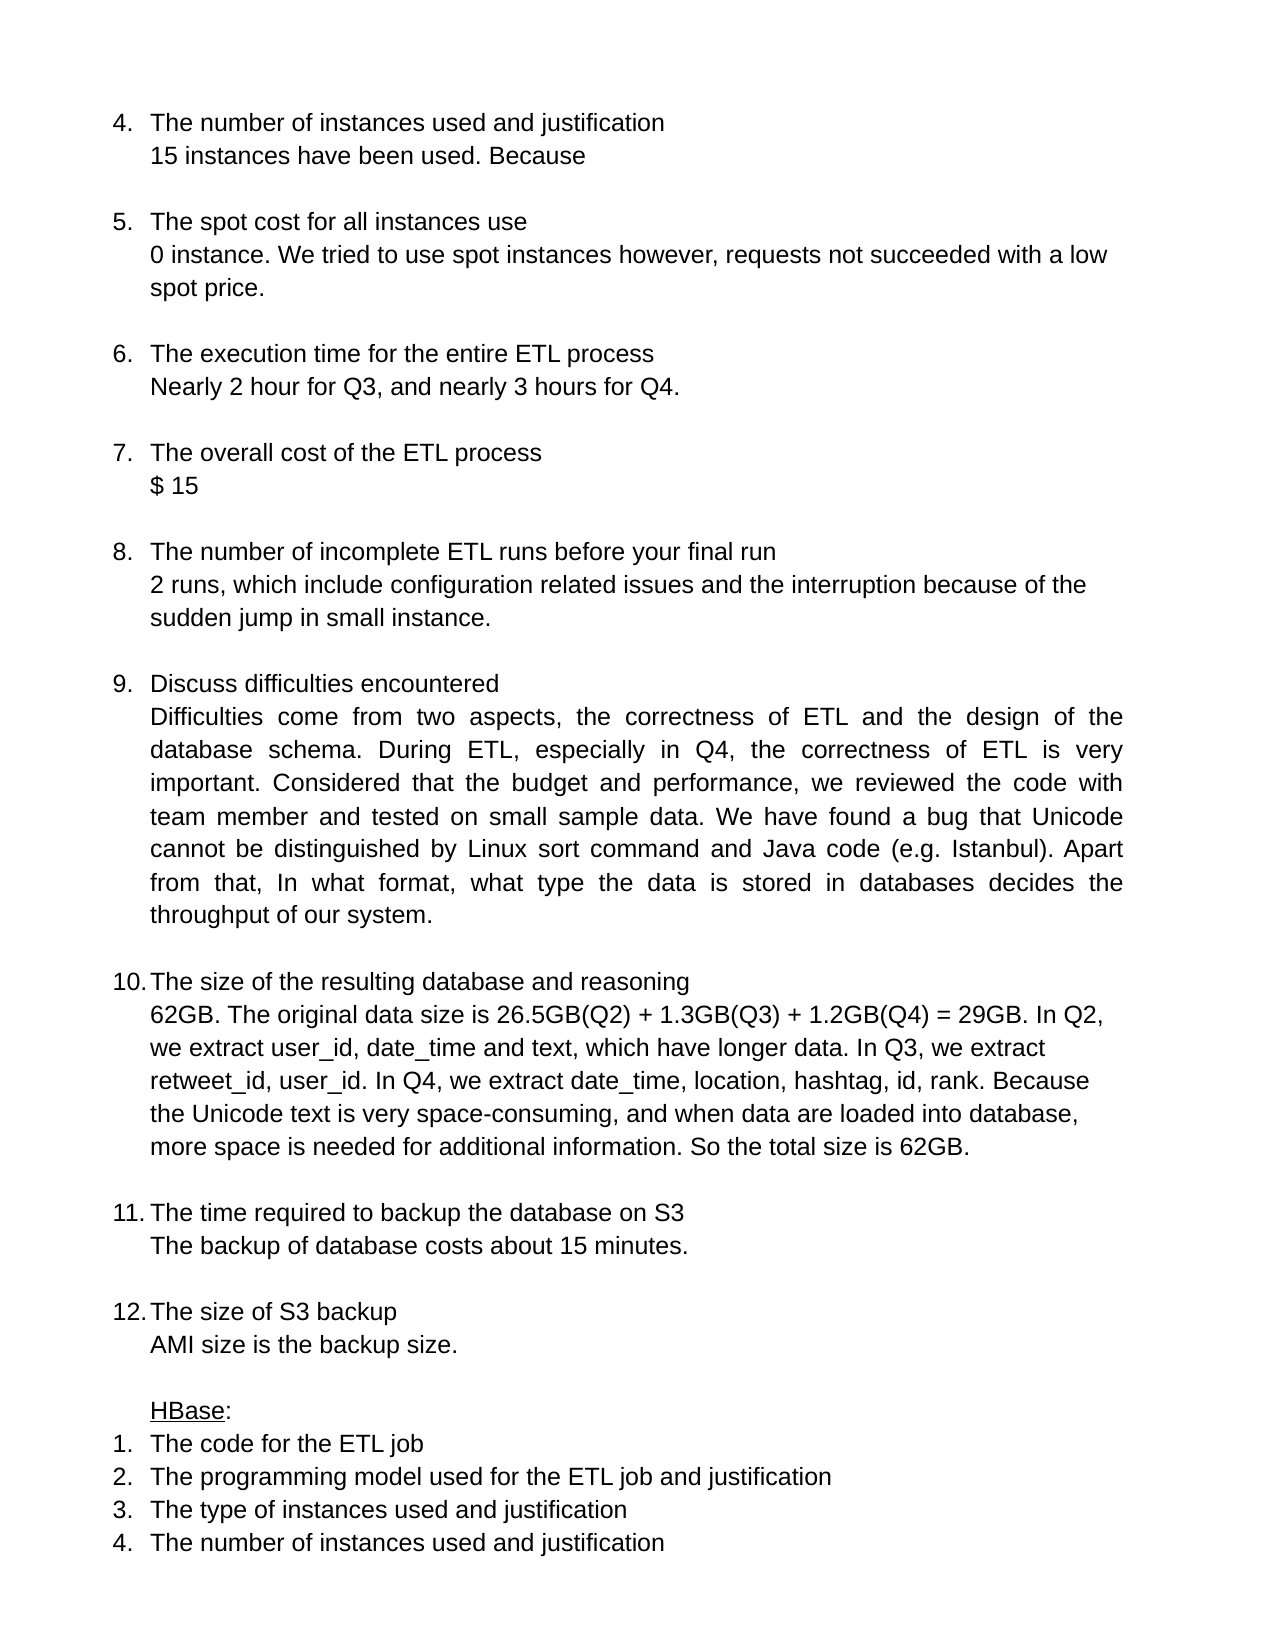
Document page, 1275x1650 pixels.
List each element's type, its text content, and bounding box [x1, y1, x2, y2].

text $ 15 [150, 471, 1125, 500]
text Nearly 2 hour for Q3, and nearly 3 hours for Q4. [150, 372, 1125, 401]
text sudden jump in small instance. [150, 603, 1125, 632]
text 2 runs, which include configuration related issues and the interruption because of the [150, 570, 1125, 599]
list The code for the ETL job [112, 1429, 1125, 1458]
list The number of instances used and justification [112, 108, 1125, 137]
text 15 instances have been used. Because [150, 141, 1125, 170]
text The backup of database costs about 15 minutes. [150, 1231, 1125, 1259]
text 0 instance. We tried to use spot instances however, requests not succeeded with a low spot price. [150, 240, 1125, 302]
list The number of instances used and justification [112, 1528, 1125, 1557]
list Discuss difficulties encountered [112, 669, 1125, 698]
list The type of instances used and justification [112, 1495, 1125, 1524]
list The programming model used for the ETL job and justification [112, 1462, 1125, 1491]
text 62GB. The original data size is 26.5GB(Q2) + 1.3GB(Q3) + 1.2GB(Q4) = 29GB. In Q2, we extract user_id, date_time and text, which have longer data. In Q3, we extract retweet_id, user_id. In Q4, we extract date_time, location, hashtag, id, rank. Because the Unicode text is very space-consuming, and when data are loaded into database, more space is needed for additional information. So the total size is 62GB. [150, 999, 1125, 1160]
list The number of incomplete ETL runs before your final run [112, 537, 1125, 566]
list The size of S3 backup [112, 1297, 1125, 1326]
list The time required to backup the database on S3 [112, 1198, 1125, 1226]
text Difficulties come from two aspects, the correctness of ETL and the design of the database schema. During ETL, especially in Q4, the correctness of ETL is very important. Considered that the budget and performance, we reviewed the code with team member and tested on small sample data. We have found a bug that Unicode cannot be distinguished by Linux sort command and Java code (e.g. Istanbul). Apart from that, In what format, what type the data is stored in databases decides the throughput of our system. [150, 702, 1125, 929]
list The overall cost of the ETL process [112, 438, 1125, 467]
text AMI size is the backup size. [150, 1330, 1125, 1358]
list The spot cost for all instances use [112, 207, 1125, 236]
text HBase: [150, 1396, 1125, 1424]
list The size of the resulting database and reasoning [112, 967, 1125, 995]
list The execution time for the entire ETL process [112, 339, 1125, 368]
